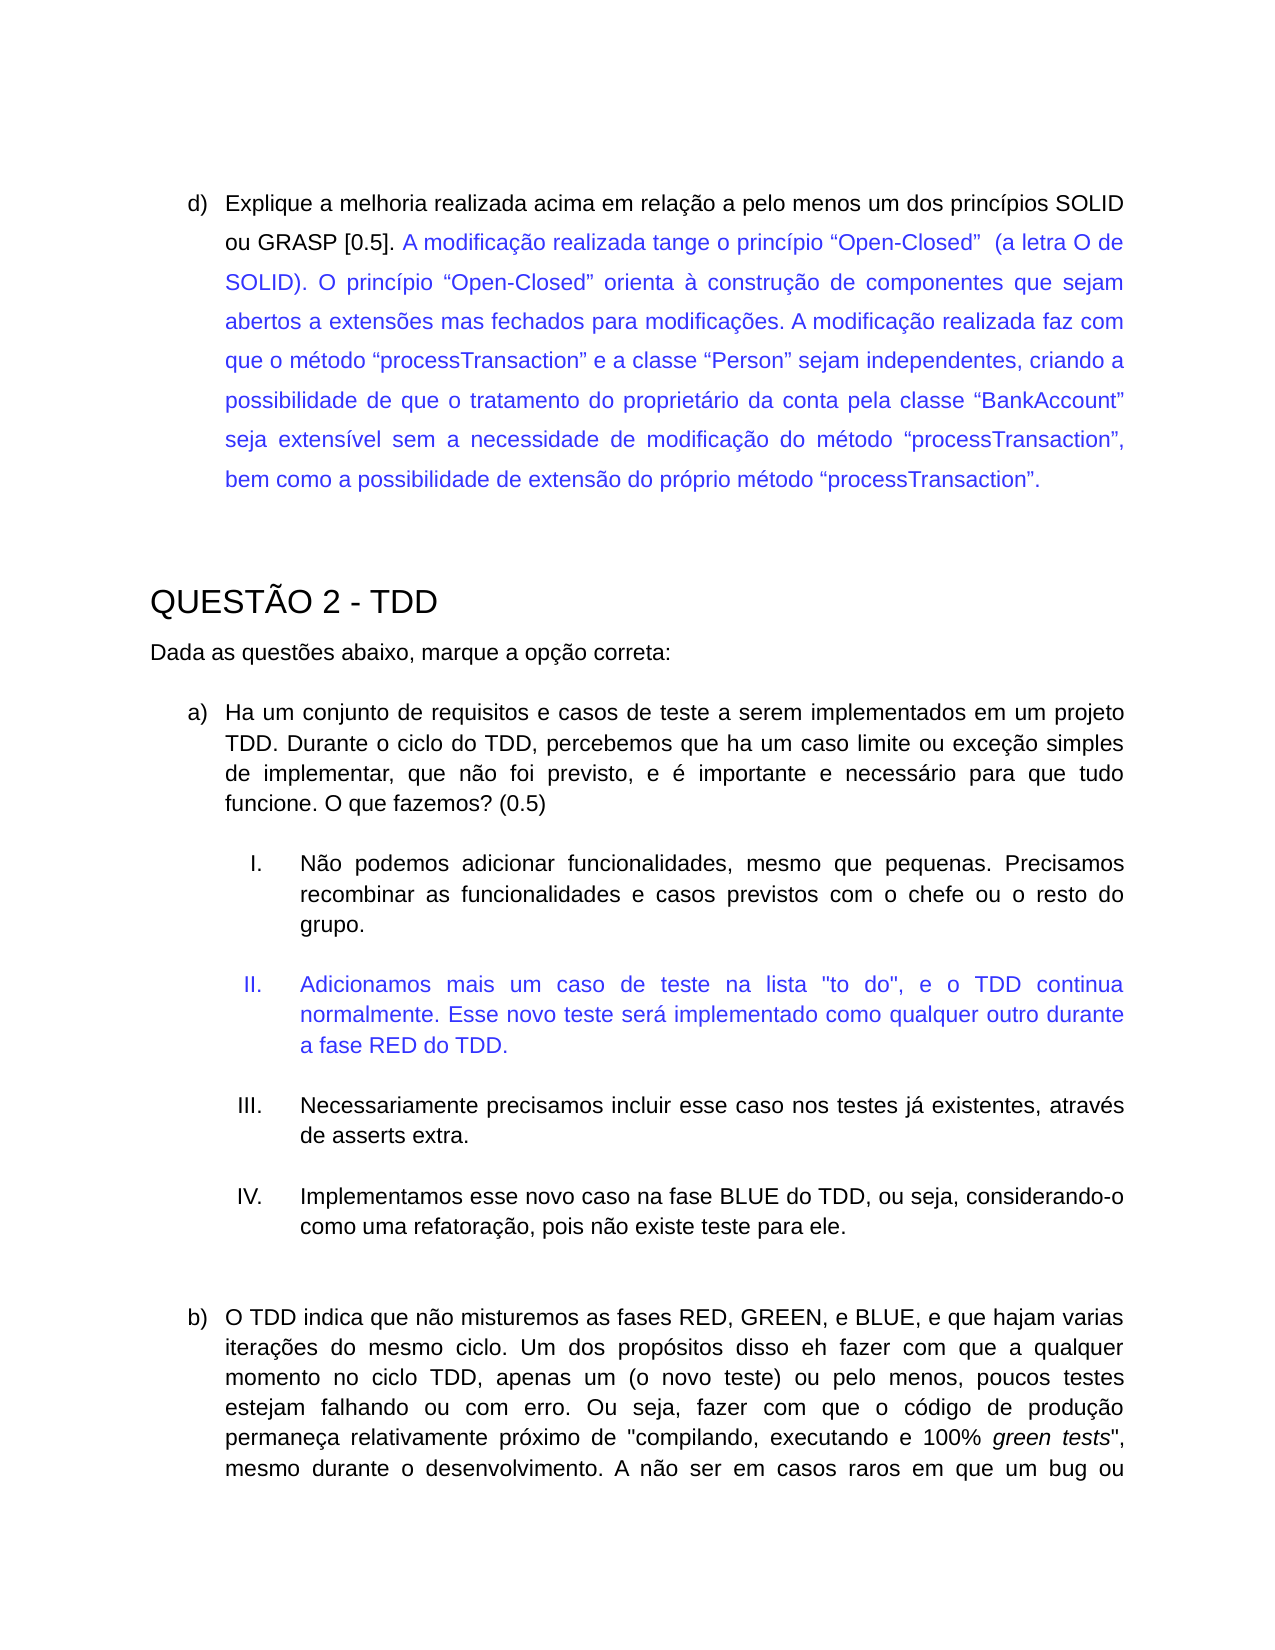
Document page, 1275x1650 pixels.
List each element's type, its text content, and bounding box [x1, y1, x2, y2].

list Necessariamente precisamos incluir esse caso nos testes já existentes, através de asserts extra. [262, 1092, 1125, 1149]
list Ha um conjunto de requisitos e casos de teste a serem implementados em um projeto TDD. Durante o ciclo do TDD, percebemos que ha um caso limite ou exceção simples de implementar, que não foi previsto, e é importante e necessário para que tudo funcione. O que fazemos? (0.5) [187, 699, 1125, 816]
list Não podemos adicionar funcionalidades, mesmo que pequenas. Precisamos recombinar as funcionalidades e casos previstos com o chefe ou o resto do grupo. [262, 850, 1125, 937]
subtitle QUESTÃO 2 - TDD [150, 582, 1125, 621]
text Dada as questões abaixo, marque a opção correta: [150, 639, 1125, 665]
list Adicionamos mais um caso de teste na lista "to do", e o TDD continua normalmente. Esse novo teste será implementado como qualquer outro durante a fase RED do TDD. [262, 971, 1125, 1058]
list Implementamos esse novo caso na fase BLUE do TDD, ou seja, considerando-o como uma refatoração, pois não existe teste para ele. [262, 1183, 1125, 1239]
list O TDD indica que não misturemos as fases RED, GREEN, e BLUE, e que hajam varias iterações do mesmo ciclo. Um dos propósitos disso eh fazer com que a qualquer momento no ciclo TDD, apenas um (o novo teste) ou pelo menos, poucos testes estejam falhando ou com erro. Ou seja, fazer com que o código de produção permaneça relativamente próximo de "compilando, executando e 100% green tests", mesmo durante o desenvolvimento. A não ser em casos raros em que um bug ou [187, 1303, 1125, 1481]
list Explique a melhoria realizada acima em relação a pelo menos um dos princípios SOLID ou GRASP [0.5]. A modificação realizada tange o princípio “Open-Closed” (a letra O de SOLID). O princípio “Open-Closed” orienta à construção de componentes que sejam abertos a extensões mas fechados para modificações. A modificação realizada faz com que o método “processTransaction” e a classe “Person” sejam independentes, criando a possibilidade de que o tratamento do proprietário da conta pela classe “BankAccount” seja extensível sem a necessidade de modificação do método “processTransaction”, bem como a possibilidade de extensão do próprio método “processTransaction”. [187, 189, 1125, 492]
